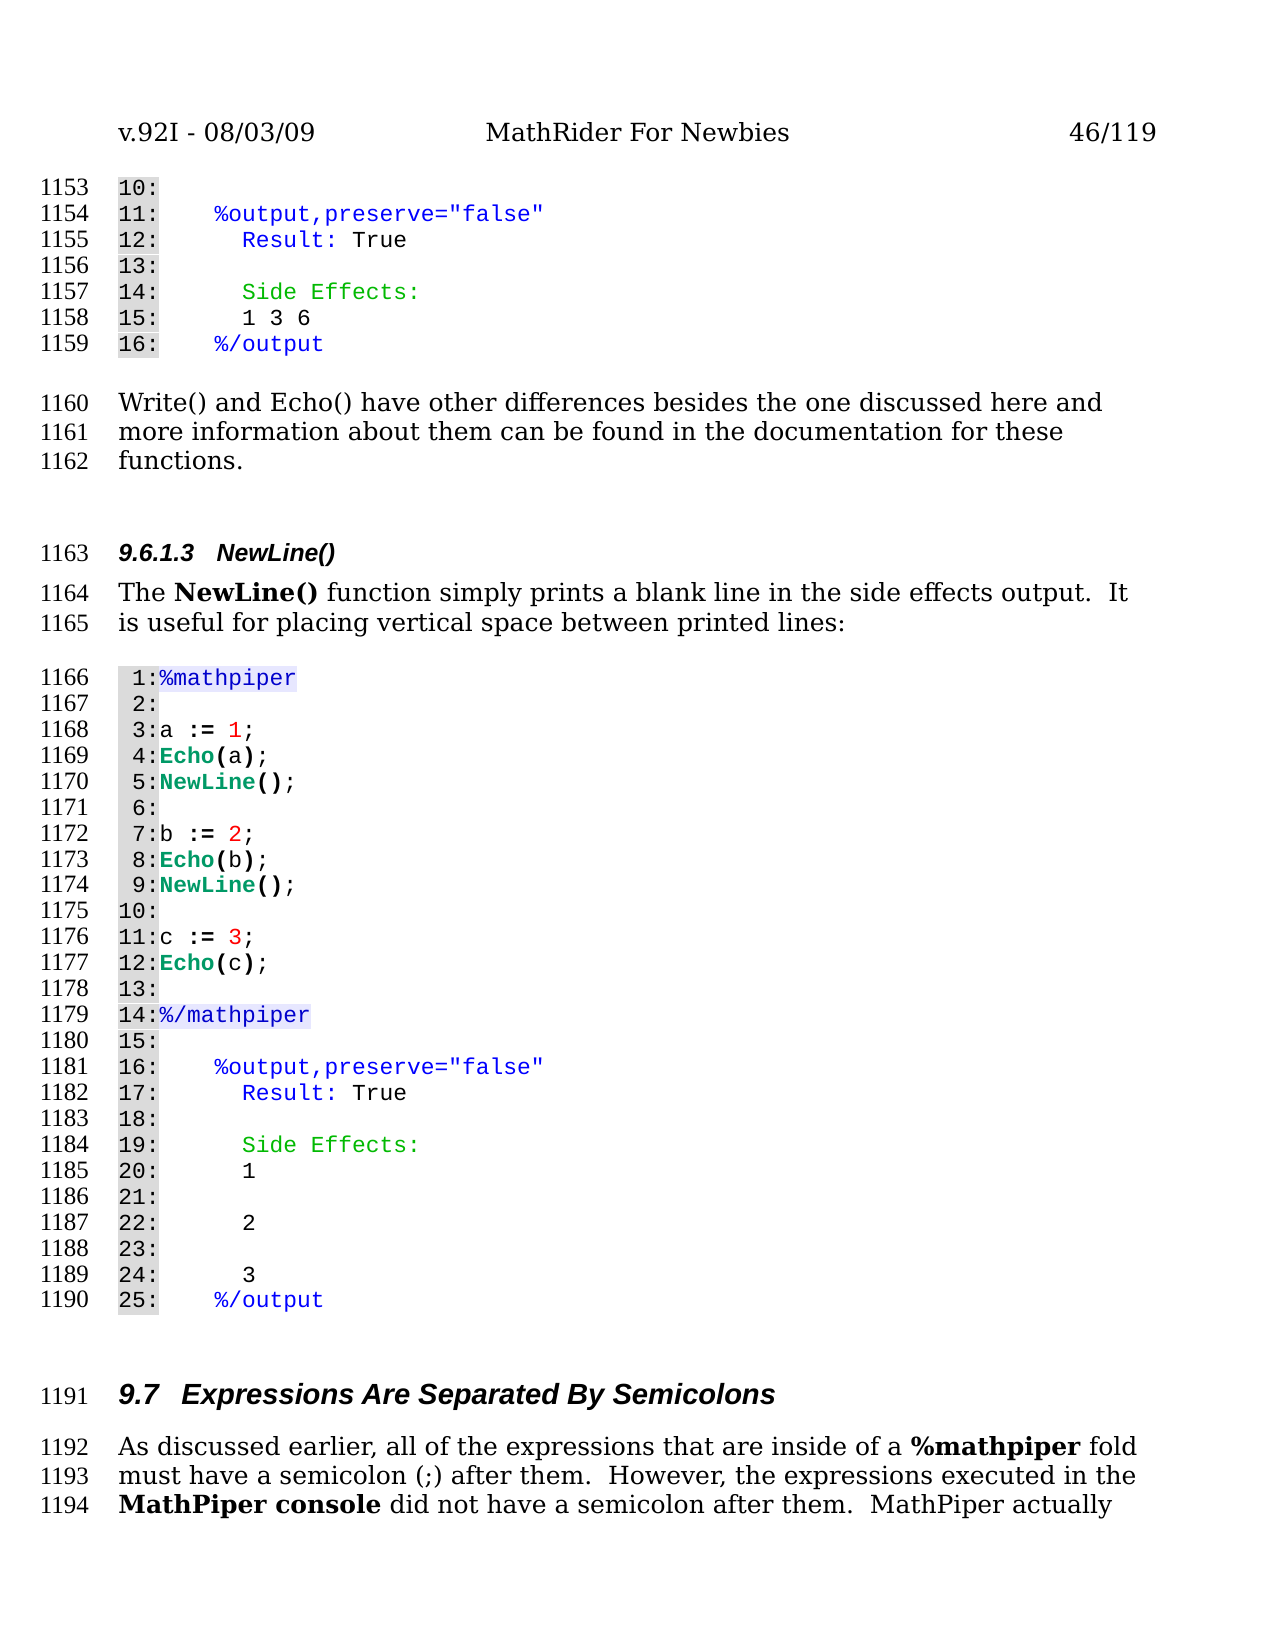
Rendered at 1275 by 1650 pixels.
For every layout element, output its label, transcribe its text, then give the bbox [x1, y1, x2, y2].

text As discussed earlier, all of the expressions that are inside of a %mathpiper fold must have a semicolon (;) after them. However, the expressions executed in the MathPiper console did not have a semicolon after them. MathPiper actually [118, 1432, 1157, 1520]
text 25: %/output [118, 1289, 1157, 1315]
text Write() and Echo() have other differences besides the one discussed here and more information about them can be found in the documentation for these functions. [118, 388, 1157, 475]
text 15: 1 3 6 [118, 306, 1157, 332]
text 20: 1 [118, 1159, 1157, 1185]
text 15: [118, 1029, 1157, 1055]
text 12: Result: True [118, 229, 1157, 254]
text 7:b := 2; [118, 822, 1157, 848]
text 18: [118, 1107, 1157, 1133]
text 5:NewLine(); [118, 770, 1157, 796]
text 22: 2 [118, 1211, 1157, 1237]
text 24: 3 [118, 1263, 1157, 1289]
text 9:NewLine(); [118, 874, 1157, 900]
text 10: [118, 900, 1157, 926]
text 4:Echo(a); [118, 744, 1157, 770]
text The NewLine() function simply prints a blank line in the side effects output. It is useful for placing vertical space between printed lines: [118, 578, 1157, 637]
subtitle Expressions Are Separated By Semicolons [118, 1377, 1157, 1411]
text 2: [118, 692, 1157, 718]
text 10: [118, 177, 1157, 203]
text 12:Echo(c); [118, 952, 1157, 978]
text 11:c := 3; [118, 926, 1157, 952]
text 13: [118, 978, 1157, 1003]
subtitle NewLine() [118, 538, 1157, 566]
text 16: %output,preserve="false" [118, 1055, 1157, 1081]
text 16: %/output [118, 332, 1157, 358]
text 13: [118, 254, 1157, 281]
text 14: Side Effects: [118, 281, 1157, 306]
text 1:%mathpiper [118, 666, 1157, 692]
text 11: %output,preserve="false" [118, 203, 1157, 229]
text 8:Echo(b); [118, 848, 1157, 874]
text 19: Side Effects: [118, 1133, 1157, 1159]
text 23: [118, 1237, 1157, 1263]
text 3:a := 1; [118, 718, 1157, 744]
text 14:%/mathpiper [118, 1003, 1157, 1029]
text 21: [118, 1185, 1157, 1211]
text 6: [118, 796, 1157, 822]
text 17: Result: True [118, 1081, 1157, 1107]
